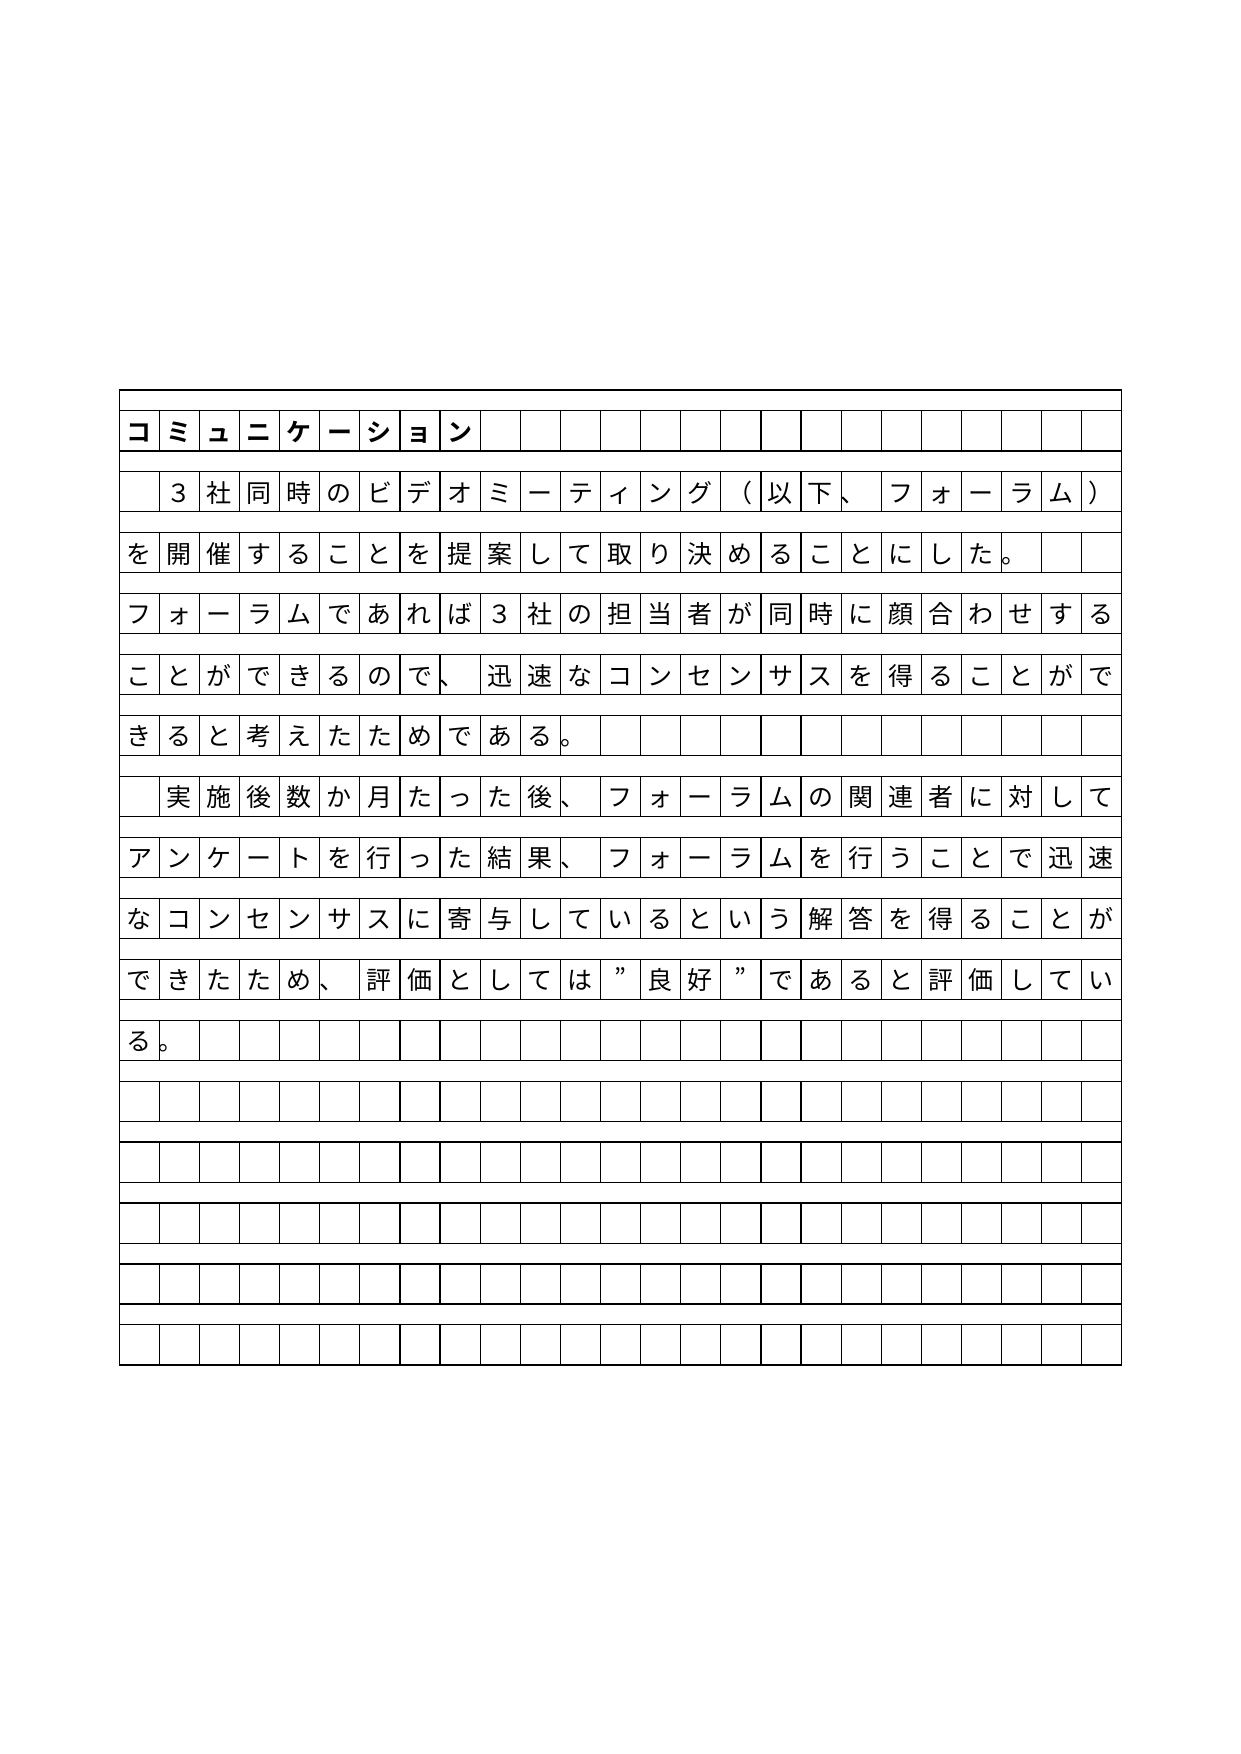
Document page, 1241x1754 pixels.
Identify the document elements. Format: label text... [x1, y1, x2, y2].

text [1042, 411, 1081, 450]
text [962, 411, 1001, 450]
text [1082, 411, 1121, 450]
text [681, 411, 720, 450]
text ３社同時のビデオミーティング（以下、フォーラム）を開催することを提案して取り決めることにした。フォーラムであれば３社の担当者が同時に顔合わせすることができるので、迅速なコンセンサスを得ることができると考えたためである。 [120, 512, 1121, 532]
text ケ [280, 411, 319, 450]
text [762, 411, 800, 450]
text ョ [401, 411, 439, 450]
text シ [360, 411, 399, 450]
text ３社同時のビデオミーティング（以下、フォーラム）を開催することを提案して取り決めることにした。フォーラムであれば３社の担当者が同時に顔合わせすることができるので、迅速なコンセンサスを得ることができると考えたためである。 [120, 634, 1121, 654]
text ミ [160, 411, 199, 450]
text [802, 411, 841, 450]
text コ [120, 411, 159, 450]
text ー [320, 411, 359, 450]
text [1002, 411, 1041, 450]
text ３社同時のビデオミーティング（以下、フォーラム）を開催することを提案して取り決めることにした。フォーラムであれば３社の担当者が同時に顔合わせすることができるので、迅速なコンセンサスを得ることができると考えたためである。 [120, 452, 1121, 471]
text ３社同時のビデオミーティング（以下、フォーラム）を開催することを提案して取り決めることにした。フォーラムであれば３社の担当者が同時に顔合わせすることができるので、迅速なコンセンサスを得ることができると考えたためである。 [120, 573, 1121, 593]
text [882, 411, 921, 450]
text ３社同時のビデオミーティング（以下、フォーラム）を開催することを提案して取り決めることにした。フォーラムであれば３社の担当者が同時に顔合わせすることができるので、迅速なコンセンサスを得ることができると考えたためである。 [120, 695, 1121, 715]
text [922, 411, 961, 450]
text [601, 411, 640, 450]
text 実施後数か月たった後、フォーラムの関連者に対してアンケートを行った結果、フォーラムを行うことで迅速なコンセンサスに寄与しているという解答を得ることができたため、評価としては”良好”であると評価している。 [120, 817, 1121, 837]
text ュ [200, 411, 239, 450]
text ン [441, 411, 480, 450]
text [561, 411, 600, 450]
text [481, 411, 520, 450]
text [120, 391, 1121, 410]
text 実施後数か月たった後、フォーラムの関連者に対してアンケートを行った結果、フォーラムを行うことで迅速なコンセンサスに寄与しているという解答を得ることができたため、評価としては”良好”であると評価している。 [120, 878, 1121, 898]
text 実施後数か月たった後、フォーラムの関連者に対してアンケートを行った結果、フォーラムを行うことで迅速なコンセンサスに寄与しているという解答を得ることができたため、評価としては”良好”であると評価している。 [120, 939, 1121, 959]
text 実施後数か月たった後、フォーラムの関連者に対してアンケートを行った結果、フォーラムを行うことで迅速なコンセンサスに寄与しているという解答を得ることができたため、評価としては”良好”であると評価している。 [120, 756, 1121, 776]
text [721, 411, 760, 450]
text ニ [240, 411, 279, 450]
text [641, 411, 680, 450]
text [842, 411, 881, 450]
text 実施後数か月たった後、フォーラムの関連者に対してアンケートを行った結果、フォーラムを行うことで迅速なコンセンサスに寄与しているという解答を得ることができたため、評価としては”良好”であると評価している。 [120, 1000, 1121, 1020]
text [521, 411, 560, 450]
